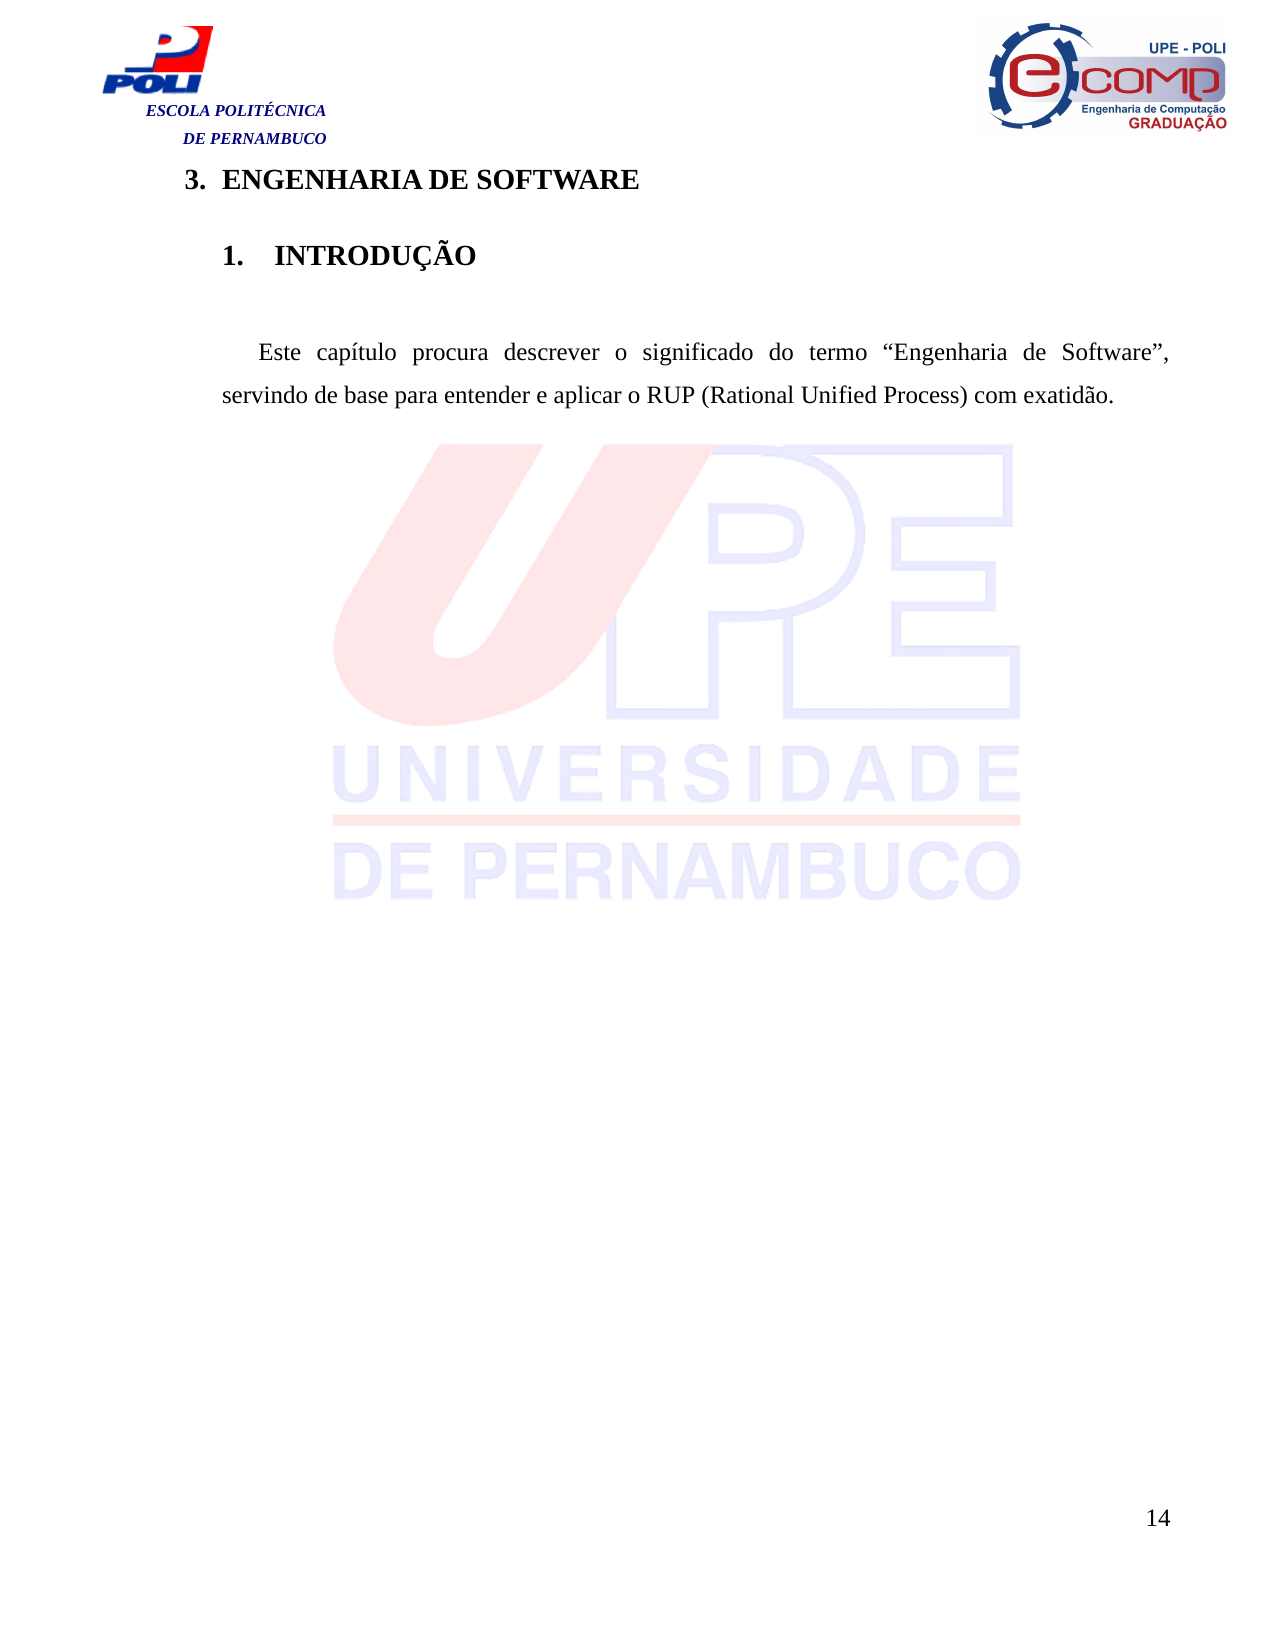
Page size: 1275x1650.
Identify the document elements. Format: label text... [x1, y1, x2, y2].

picture [91, 23, 214, 95]
text Este capítulo procura descrever o significado do termo “Engenharia de Software”, servindo de base para entender e aplicar o RUP (Rational Unified Process) com exatidão. [222, 337, 1170, 409]
picture [976, 14, 1228, 140]
subtitle ENGENHARIA DE SOFTWARE [184, 162, 1170, 196]
subtitle INTRODUÇÃO [222, 238, 1170, 271]
